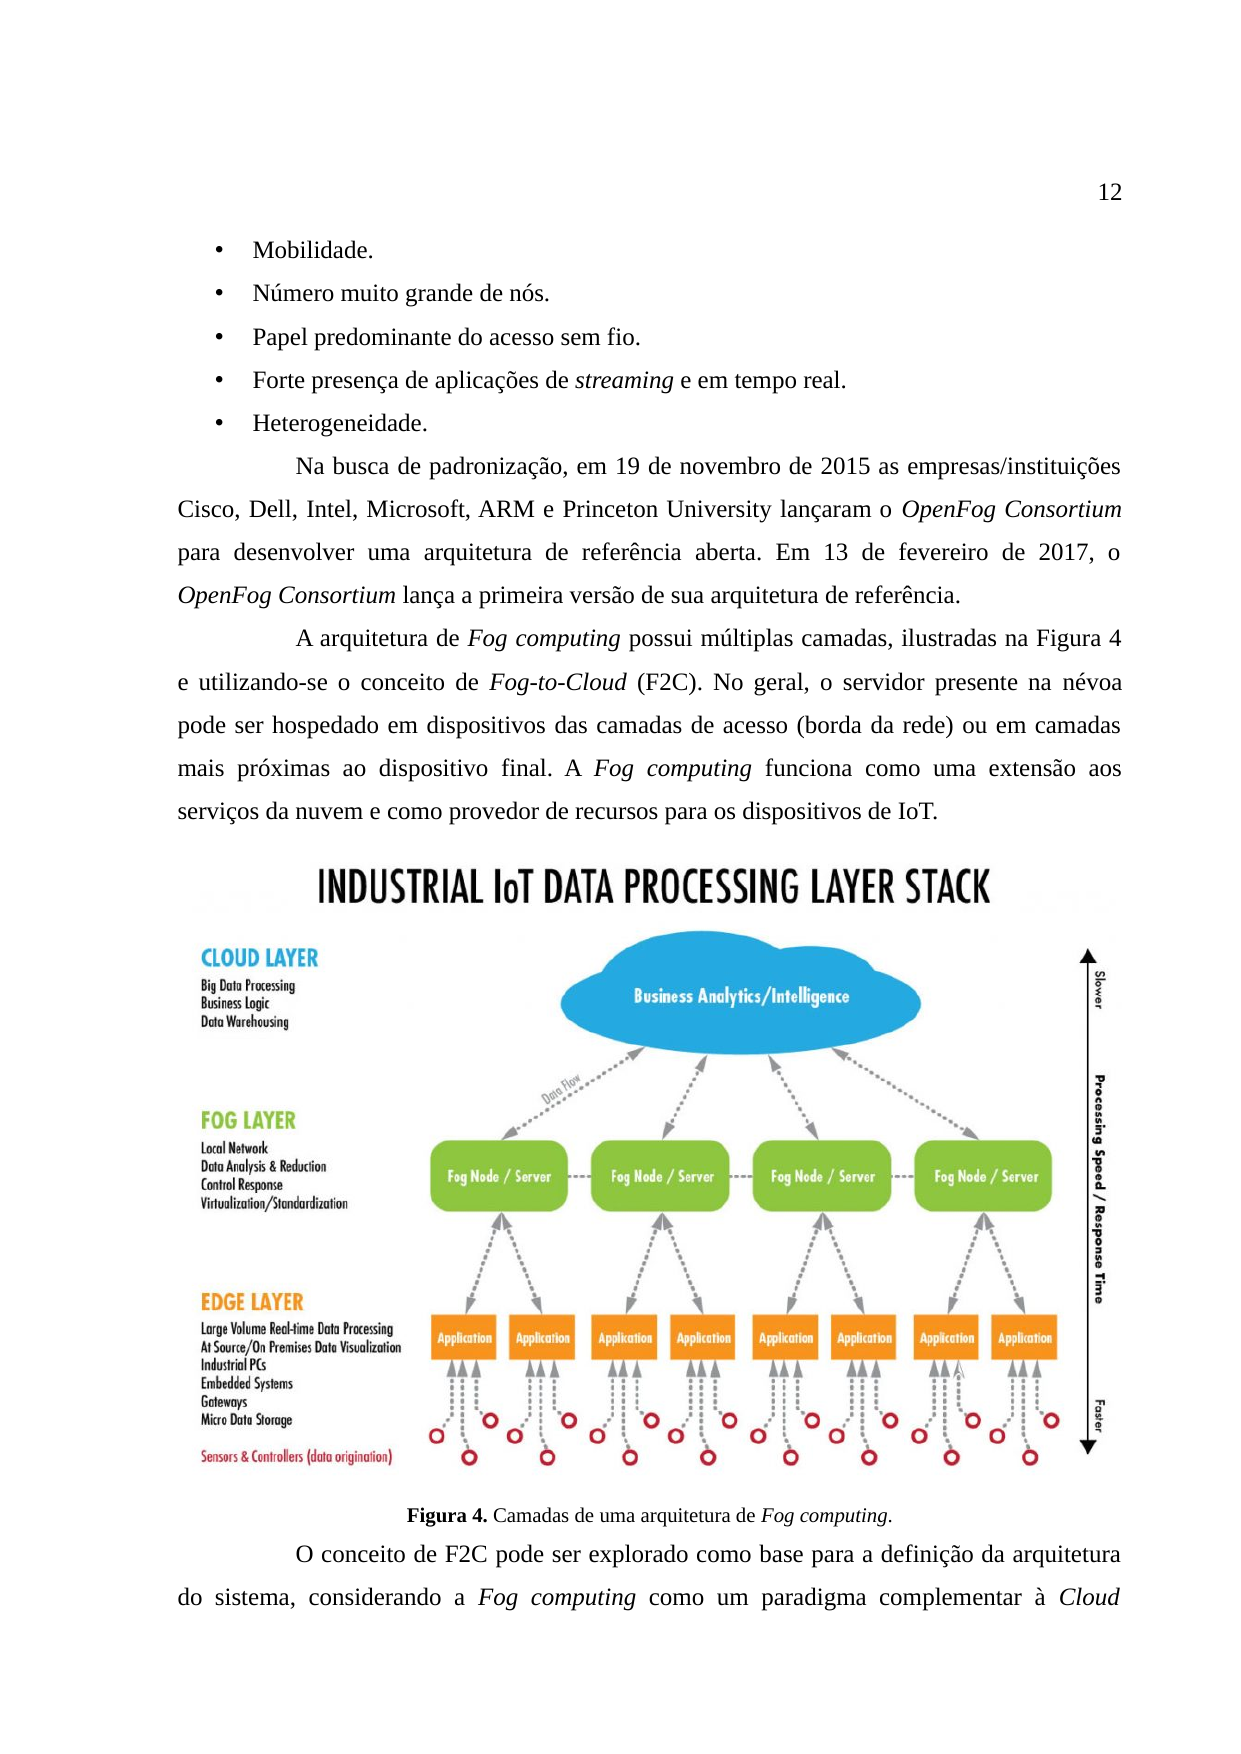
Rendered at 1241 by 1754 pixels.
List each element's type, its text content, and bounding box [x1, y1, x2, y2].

list Mobilidade. [215, 235, 1122, 264]
list Número muito grande de nós. [215, 278, 1122, 307]
list Heterogeneidade. [215, 408, 1122, 437]
list Papel predominante do acesso sem fio. [215, 322, 1122, 350]
text A arquitetura de Fog computing possui múltiplas camadas, ilustradas na Figura 4 e utilizando-se o conceito de Fog-to-Cloud (F2C). No geral, o servidor presente na névoa pode ser hospedado em dispositivos das camadas de acesso (borda da rede) ou em camadas mais próximas ao dispositivo final. A Fog computing funciona como uma extensão aos serviços da nuvem e como provedor de recursos para os dispositivos de IoT. [177, 623, 1122, 825]
list Forte presença de aplicações de streaming e em tempo real. [215, 365, 1122, 393]
text O conceito de F2C pode ser explorado como base para a definição da arquitetura do sistema, considerando a Fog computing como um paradigma complementar à Cloud [177, 1539, 1122, 1611]
text Figura 4. Camadas de uma arquitetura de Fog computing. [177, 1491, 1122, 1527]
text Na busca de padronização, em 19 de novembro de 2015 as empresas/instituições Cisco, Dell, Intel, Microsoft, ARM e Princeton University lançaram o OpenFog Consortium para desenvolver uma arquitetura de referência aberta. Em 13 de fevereiro de 2017, o OpenFog Consortium lança a primeira versão de sua arquitetura de referência. [177, 451, 1122, 609]
picture [177, 839, 1123, 1491]
